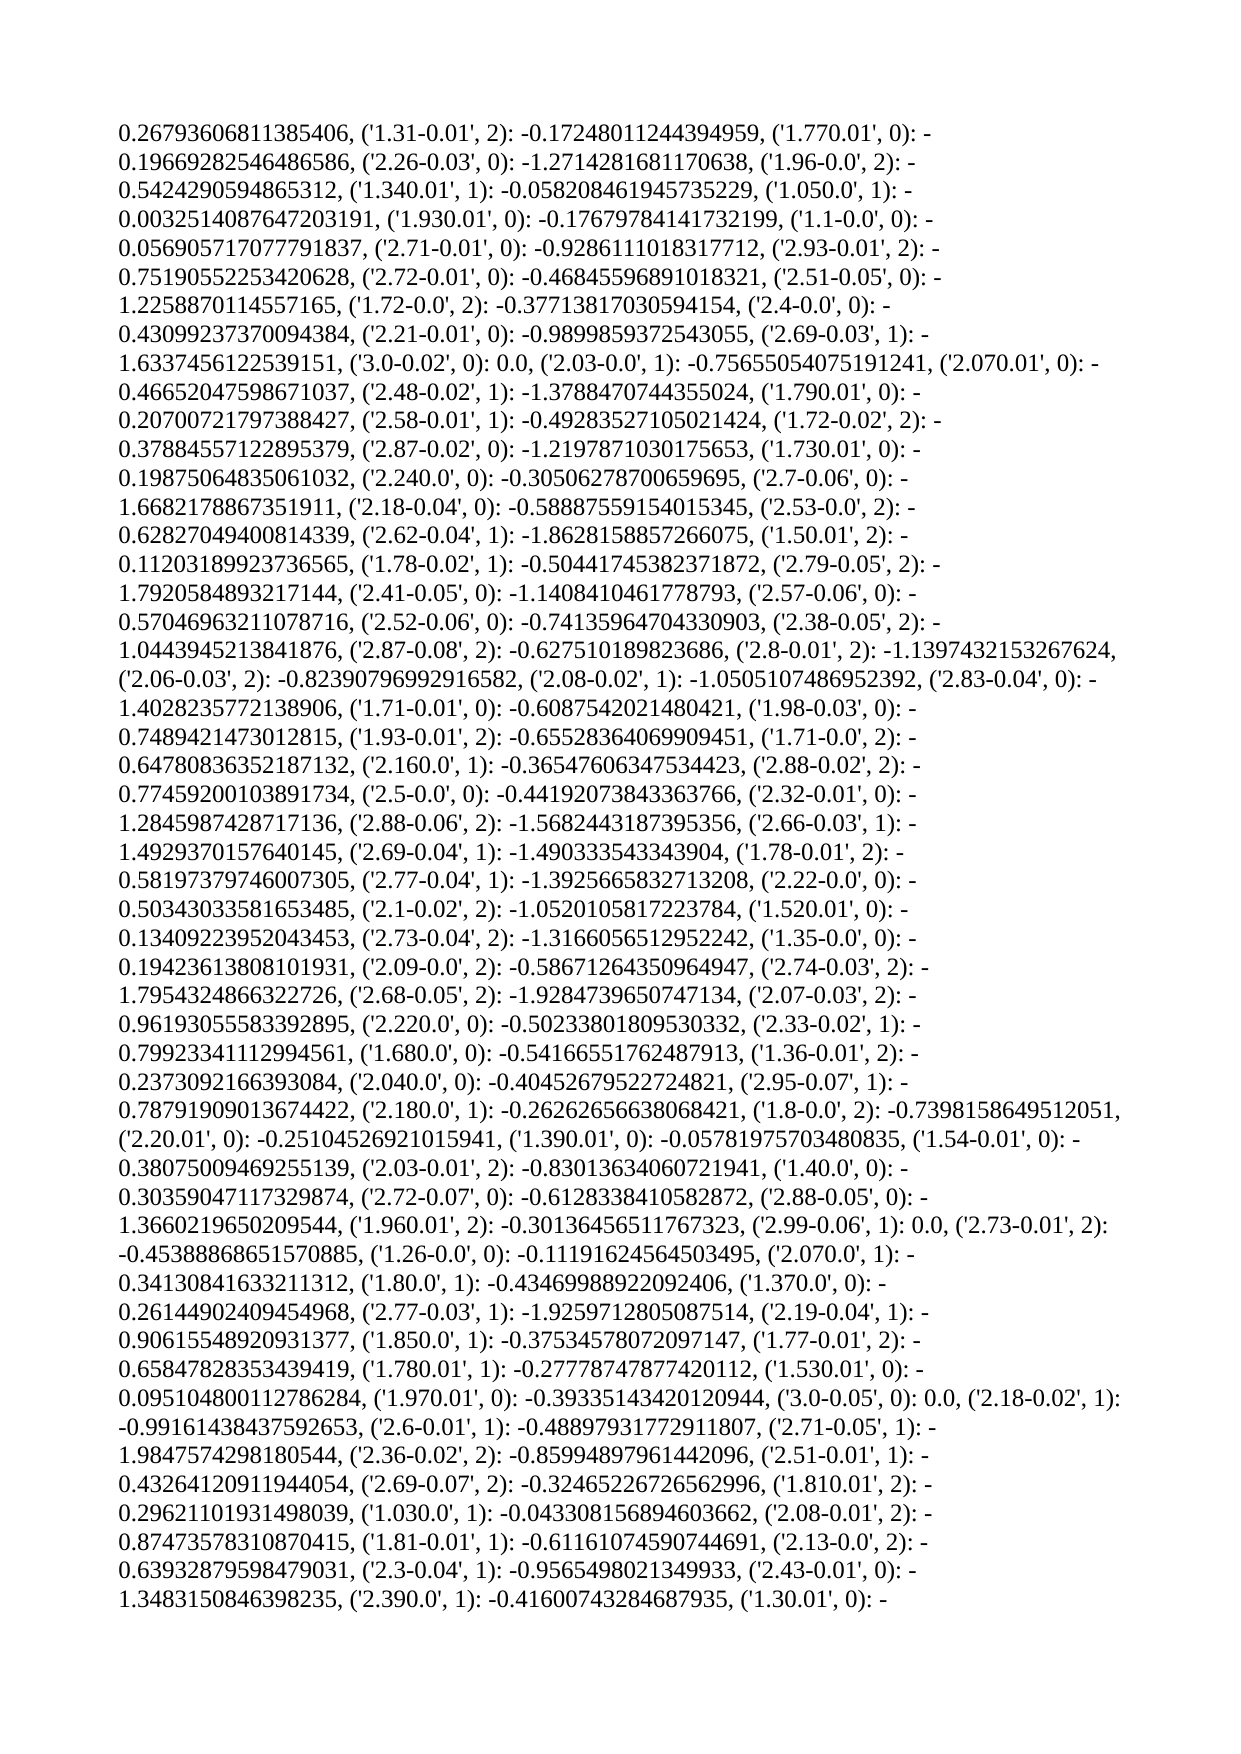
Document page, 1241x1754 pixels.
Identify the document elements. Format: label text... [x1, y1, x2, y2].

text -0.26793606811385406, ('1.31-0.01', 2): -0.17248011244394959, ('1.770.01', 0): -0.19669282546486586, ('2.26-0.03', 0): -1.2714281681170638, ('1.96-0.0', 2): -0.5424290594865312, ('1.340.01', 1): -0.058208461945735229, ('1.050.0', 1): -0.0032514087647203191, ('1.930.01', 0): -0.17679784141732199, ('1.1-0.0', 0): -0.056905717077791837, ('2.71-0.01', 0): -0.9286111018317712, ('2.93-0.01', 2): -0.75190552253420628, ('2.72-0.01', 0): -0.46845596891018321, ('2.51-0.05', 0): -1.2258870114557165, ('1.72-0.0', 2): -0.37713817030594154, ('2.4-0.0', 0): -0.43099237370094384, ('2.21-0.01', 0): -0.9899859372543055, ('2.69-0.03', 1): -1.6337456122539151, ('3.0-0.02', 0): 0.0, ('2.03-0.0', 1): -0.75655054075191241, ('2.070.01', 0): -0.46652047598671037, ('2.48-0.02', 1): -1.3788470744355024, ('1.790.01', 0): -0.20700721797388427, ('2.58-0.01', 1): -0.49283527105021424, ('1.72-0.02', 2): -0.37884557122895379, ('2.87-0.02', 0): -1.2197871030175653, ('1.730.01', 0): -0.19875064835061032, ('2.240.0', 0): -0.30506278700659695, ('2.7-0.06', 0): -1.6682178867351911, ('2.18-0.04', 0): -0.58887559154015345, ('2.53-0.0', 2): -0.62827049400814339, ('2.62-0.04', 1): -1.8628158857266075, ('1.50.01', 2): -0.11203189923736565, ('1.78-0.02', 1): -0.50441745382371872, ('2.79-0.05', 2): -1.7920584893217144, ('2.41-0.05', 0): -1.1408410461778793, ('2.57-0.06', 0): -0.57046963211078716, ('2.52-0.06', 0): -0.74135964704330903, ('2.38-0.05', 2): -1.0443945213841876, ('2.87-0.08', 2): -0.627510189823686, ('2.8-0.01', 2): -1.1397432153267624, ('2.06-0.03', 2): -0.82390796992916582, ('2.08-0.02', 1): -1.0505107486952392, ('2.83-0.04', 0): -1.4028235772138906, ('1.71-0.01', 0): -0.6087542021480421, ('1.98-0.03', 0): -0.7489421473012815, ('1.93-0.01', 2): -0.65528364069909451, ('1.71-0.0', 2): -0.64780836352187132, ('2.160.0', 1): -0.36547606347534423, ('2.88-0.02', 2): -0.77459200103891734, ('2.5-0.0', 0): -0.44192073843363766, ('2.32-0.01', 0): -1.2845987428717136, ('2.88-0.06', 2): -1.5682443187395356, ('2.66-0.03', 1): -1.4929370157640145, ('2.69-0.04', 1): -1.490333543343904, ('1.78-0.01', 2): -0.58197379746007305, ('2.77-0.04', 1): -1.3925665832713208, ('2.22-0.0', 0): -0.50343033581653485, ('2.1-0.02', 2): -1.0520105817223784, ('1.520.01', 0): -0.13409223952043453, ('2.73-0.04', 2): -1.3166056512952242, ('1.35-0.0', 0): -0.19423613808101931, ('2.09-0.0', 2): -0.58671264350964947, ('2.74-0.03', 2): -1.7954324866322726, ('2.68-0.05', 2): -1.9284739650747134, ('2.07-0.03', 2): -0.96193055583392895, ('2.220.0', 0): -0.50233801809530332, ('2.33-0.02', 1): -0.79923341112994561, ('1.680.0', 0): -0.54166551762487913, ('1.36-0.01', 2): -0.2373092166393084, ('2.040.0', 0): -0.40452679522724821, ('2.95-0.07', 1): -0.78791909013674422, ('2.180.0', 1): -0.26262656638068421, ('1.8-0.0', 2): -0.7398158649512051, ('2.20.01', 0): -0.25104526921015941, ('1.390.01', 0): -0.05781975703480835, ('1.54-0.01', 0): -0.38075009469255139, ('2.03-0.01', 2): -0.83013634060721941, ('1.40.0', 0): -0.30359047117329874, ('2.72-0.07', 0): -0.6128338410582872, ('2.88-0.05', 0): -1.3660219650209544, ('1.960.01', 2): -0.30136456511767323, ('2.99-0.06', 1): 0.0, ('2.73-0.01', 2): -0.45388868651570885, ('1.26-0.0', 0): -0.11191624564503495, ('2.070.0', 1): -0.34130841633211312, ('1.80.0', 1): -0.43469988922092406, ('1.370.0', 0): -0.26144902409454968, ('2.77-0.03', 1): -1.9259712805087514, ('2.19-0.04', 1): -0.90615548920931377, ('1.850.0', 1): -0.37534578072097147, ('1.77-0.01', 2): -0.65847828353439419, ('1.780.01', 1): -0.27778747877420112, ('1.530.01', 0): -0.095104800112786284, ('1.970.01', 0): -0.39335143420120944, ('3.0-0.05', 0): 0.0, ('2.18-0.02', 1): -0.99161438437592653, ('2.6-0.01', 1): -0.48897931772911807, ('2.71-0.05', 1): -1.9847574298180544, ('2.36-0.02', 2): -0.85994897961442096, ('2.51-0.01', 1): -0.43264120911944054, ('2.69-0.07', 2): -0.32465226726562996, ('1.810.01', 2): -0.29621101931498039, ('1.030.0', 1): -0.043308156894603662, ('2.08-0.01', 2): -0.87473578310870415, ('1.81-0.01', 1): -0.61161074590744691, ('2.13-0.0', 2): -0.63932879598479031, ('2.3-0.04', 1): -0.9565498021349933, ('2.43-0.01', 0): -1.3483150846398235, ('2.390.0', 1): -0.41600743284687935, ('1.30.01', 0): [118, 118, 1122, 1613]
